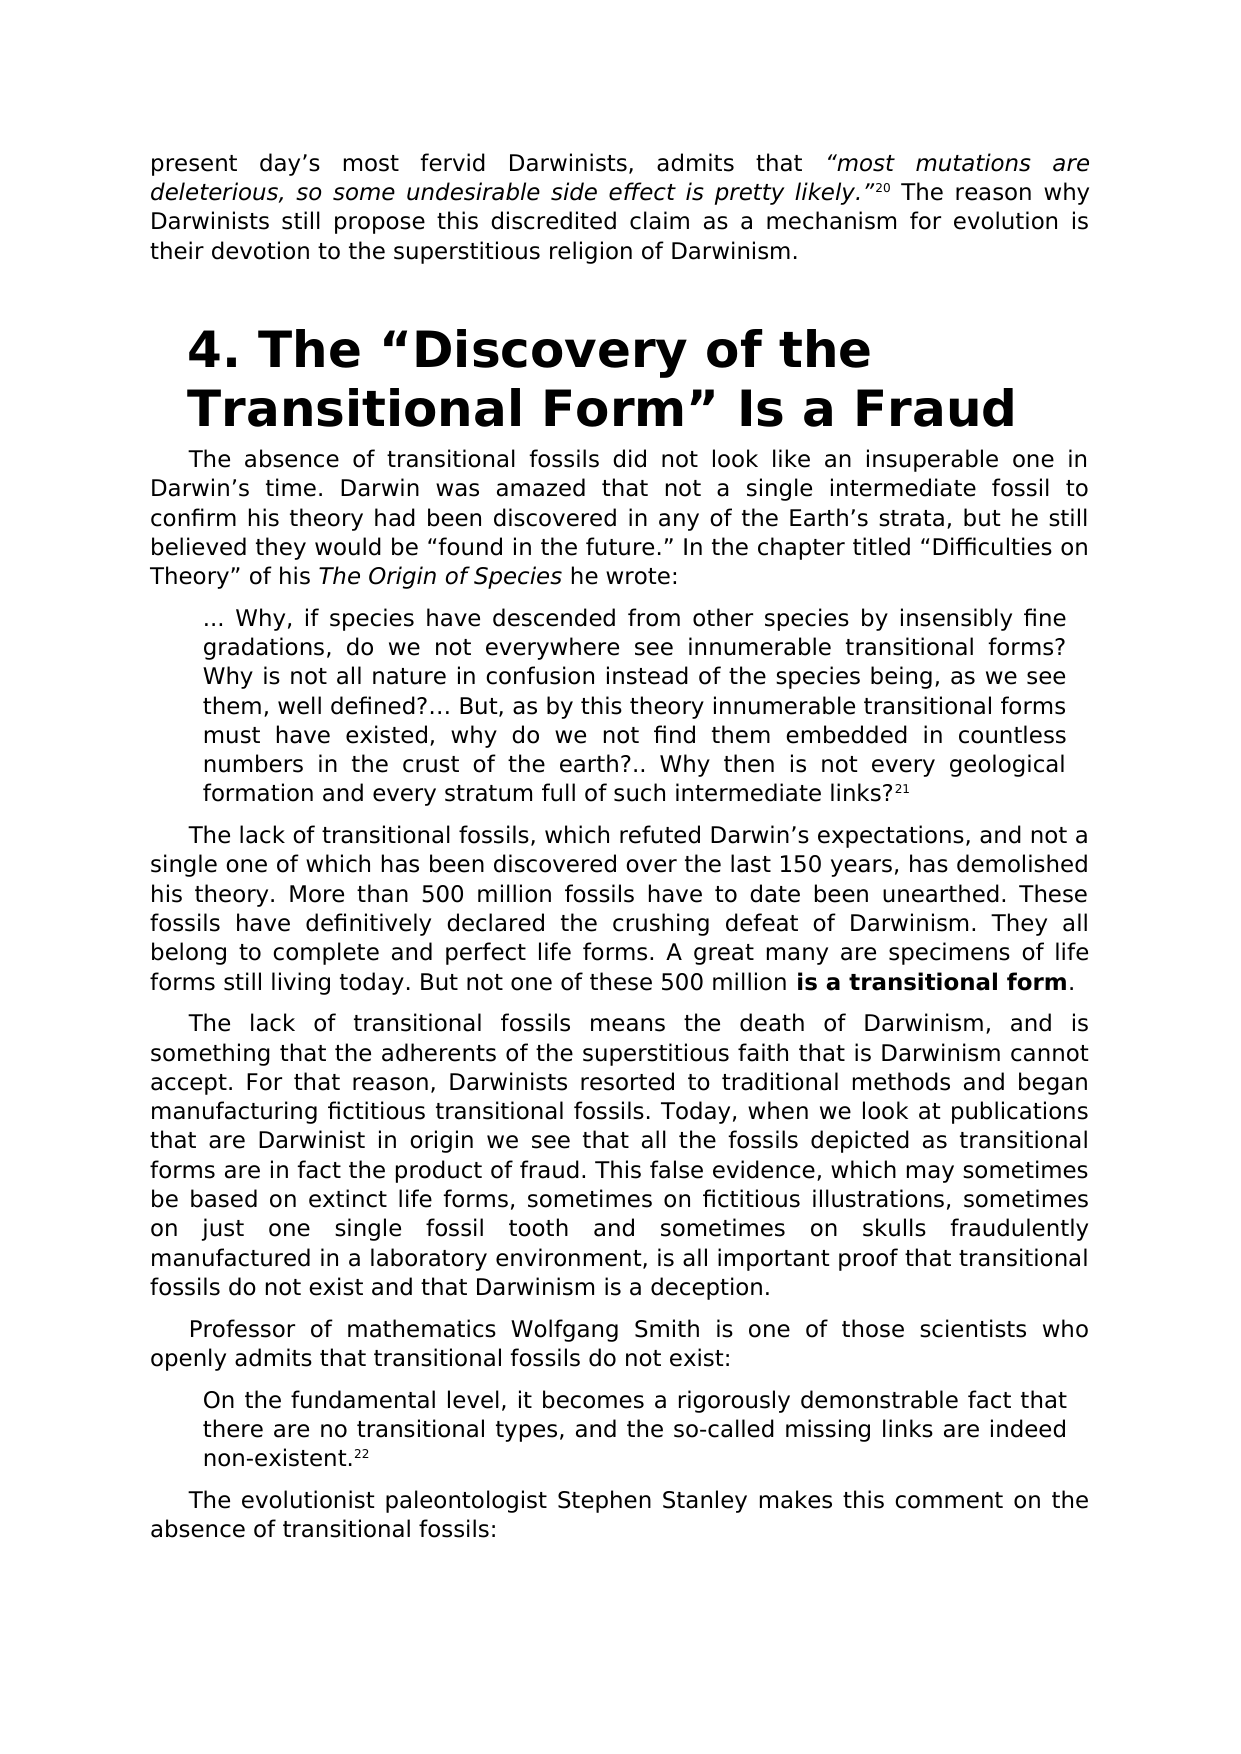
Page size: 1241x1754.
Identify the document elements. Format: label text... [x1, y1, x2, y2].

text Professor of mathematics Wolfgang Smith is one of those scientists who openly admits that transitional fossils do not exist: [150, 1316, 1090, 1372]
text The absence of transitional fossils did not look like an insuperable one in Darwin’s time. Darwin was amazed that not a single intermediate fossil to confirm his theory had been discovered in any of the Earth’s strata, but he still believed they would be “found in the future.” In the chapter titled “Difficulties on Theory” of his The Origin of Species he wrote: [150, 446, 1090, 590]
text The evolutionist paleontologist Stephen Stanley makes this comment on the absence of transitional fossils: [150, 1487, 1090, 1543]
subtitle 4. The “Discovery of the Transitional Form” Is a Fraud [187, 321, 1090, 438]
text present day’s most fervid Darwinists, admits that “most mutations are deleterious, so some undesirable side effect is pretty likely.”20 The reason why Darwinists still propose this discredited claim as a mechanism for evolution is their devotion to the superstitious religion of Darwinism. [150, 150, 1090, 264]
text The lack of transitional fossils means the death of Darwinism, and is something that the adherents of the superstitious faith that is Darwinism cannot accept. For that reason, Darwinists resorted to traditional methods and began manufacturing fictitious transitional fossils. Today, when we look at publications that are Darwinist in origin we see that all the fossils depicted as transitional forms are in fact the product of fraud. This false evidence, which may sometimes be based on extinct life forms, sometimes on fictitious illustrations, sometimes on just one single fossil tooth and sometimes on skulls fraudulently manufactured in a laboratory environment, is all important proof that transitional fossils do not exist and that Darwinism is a deception. [150, 1011, 1090, 1301]
text ... Why, if species have descended from other species by insensibly fine gradations, do we not everywhere see innumerable transitional forms? Why is not all nature in confusion instead of the species being, as we see them, well defined?… But, as by this theory innumerable transitional forms must have existed, why do we not find them embedded in countless numbers in the crust of the earth?.. Why then is not every geological formation and every stratum full of such intermediate links?21 [203, 605, 1068, 807]
text The lack of transitional fossils, which refuted Darwin’s expectations, and not a single one of which has been discovered over the last 150 years, has demolished his theory. More than 500 million fossils have to date been unearthed. These fossils have definitively declared the crushing defeat of Darwinism. They all belong to complete and perfect life forms. A great many are specimens of life forms still living today. But not one of these 500 million is a transitional form. [150, 822, 1090, 995]
text On the fundamental level, it becomes a rigorously demonstrable fact that there are no transitional types, and the so-called missing links are indeed non-existent.22 [203, 1387, 1068, 1472]
